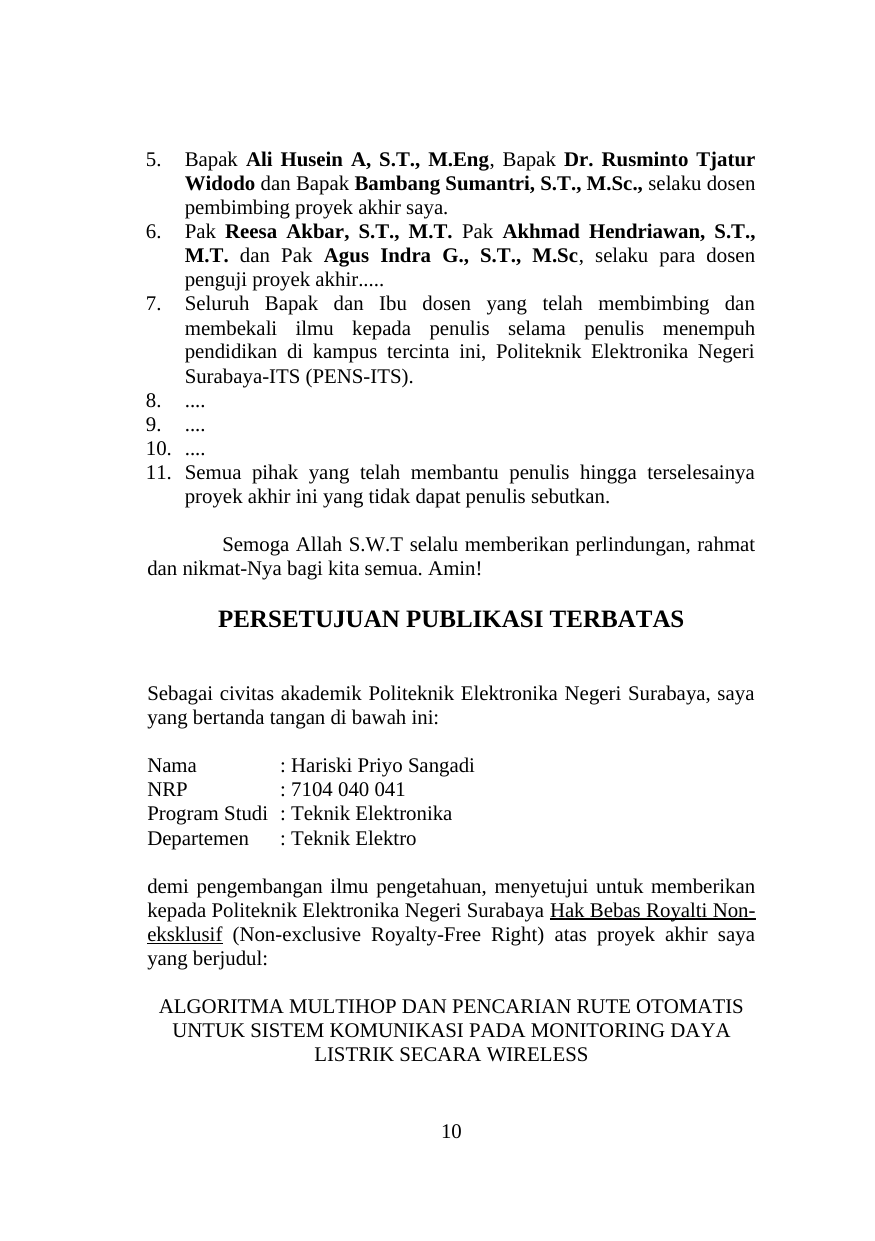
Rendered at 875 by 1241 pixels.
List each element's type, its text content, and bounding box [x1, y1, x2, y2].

subtitle Bapak Ali Husein A, S.T., M.Eng, Bapak Dr. Rusminto Tjatur Widodo dan Bapak Bambang Sumantri, S.T., M.Sc., selaku dosen pembimbing proyek akhir saya. [146, 147, 756, 219]
subtitle Pak Reesa Akbar, S.T., M.T. Pak Akhmad Hendriawan, S.T., M.T. dan Pak Agus Indra G., S.T., M.Sc, selaku para dosen penguji proyek akhir..... [146, 219, 756, 291]
subtitle PERSETUJUAN PUBLIKASI TERBATAS [147, 604, 756, 633]
subtitle .... [146, 412, 756, 436]
subtitle ALGORITMA MULTIHOP DAN PENCARIAN RUTE OTOMATIS UNTUK SISTEM KOMUNIKASI PADA MONITORING DAYA LISTRIK SECARA WIRELESS [147, 994, 756, 1066]
subtitle Seluruh Bapak dan Ibu dosen yang telah membimbing dan membekali ilmu kepada penulis selama penulis menempuh pendidikan di kampus tercinta ini, Politeknik Elektronika Negeri Surabaya-ITS (PENS-ITS). [146, 291, 756, 388]
subtitle Program Studi : Teknik Elektronika [147, 801, 756, 825]
subtitle Sebagai civitas akademik Politeknik Elektronika Negeri Surabaya, saya yang bertanda tangan di bawah ini: [147, 681, 756, 729]
subtitle .... [146, 436, 756, 460]
subtitle Nama : Hariski Priyo Sangadi [147, 753, 756, 777]
subtitle NRP : 7104 040 041 [147, 777, 756, 801]
subtitle Semua pihak yang telah membantu penulis hingga terselesainya proyek akhir ini yang tidak dapat penulis sebutkan. [146, 460, 756, 508]
subtitle Semoga Allah S.W.T selalu memberikan perlindungan, rahmat dan nikmat-Nya bagi kita semua. Amin! [147, 532, 756, 580]
subtitle .... [146, 388, 756, 412]
subtitle demi pengembangan ilmu pengetahuan, menyetujui untuk memberikan kepada Politeknik Elektronika Negeri Surabaya Hak Bebas Royalti Non-eksklusif (Non-exclusive Royalty-Free Right) atas proyek akhir saya yang berjudul: [147, 873, 756, 970]
subtitle Departemen : Teknik Elektro [147, 825, 756, 849]
